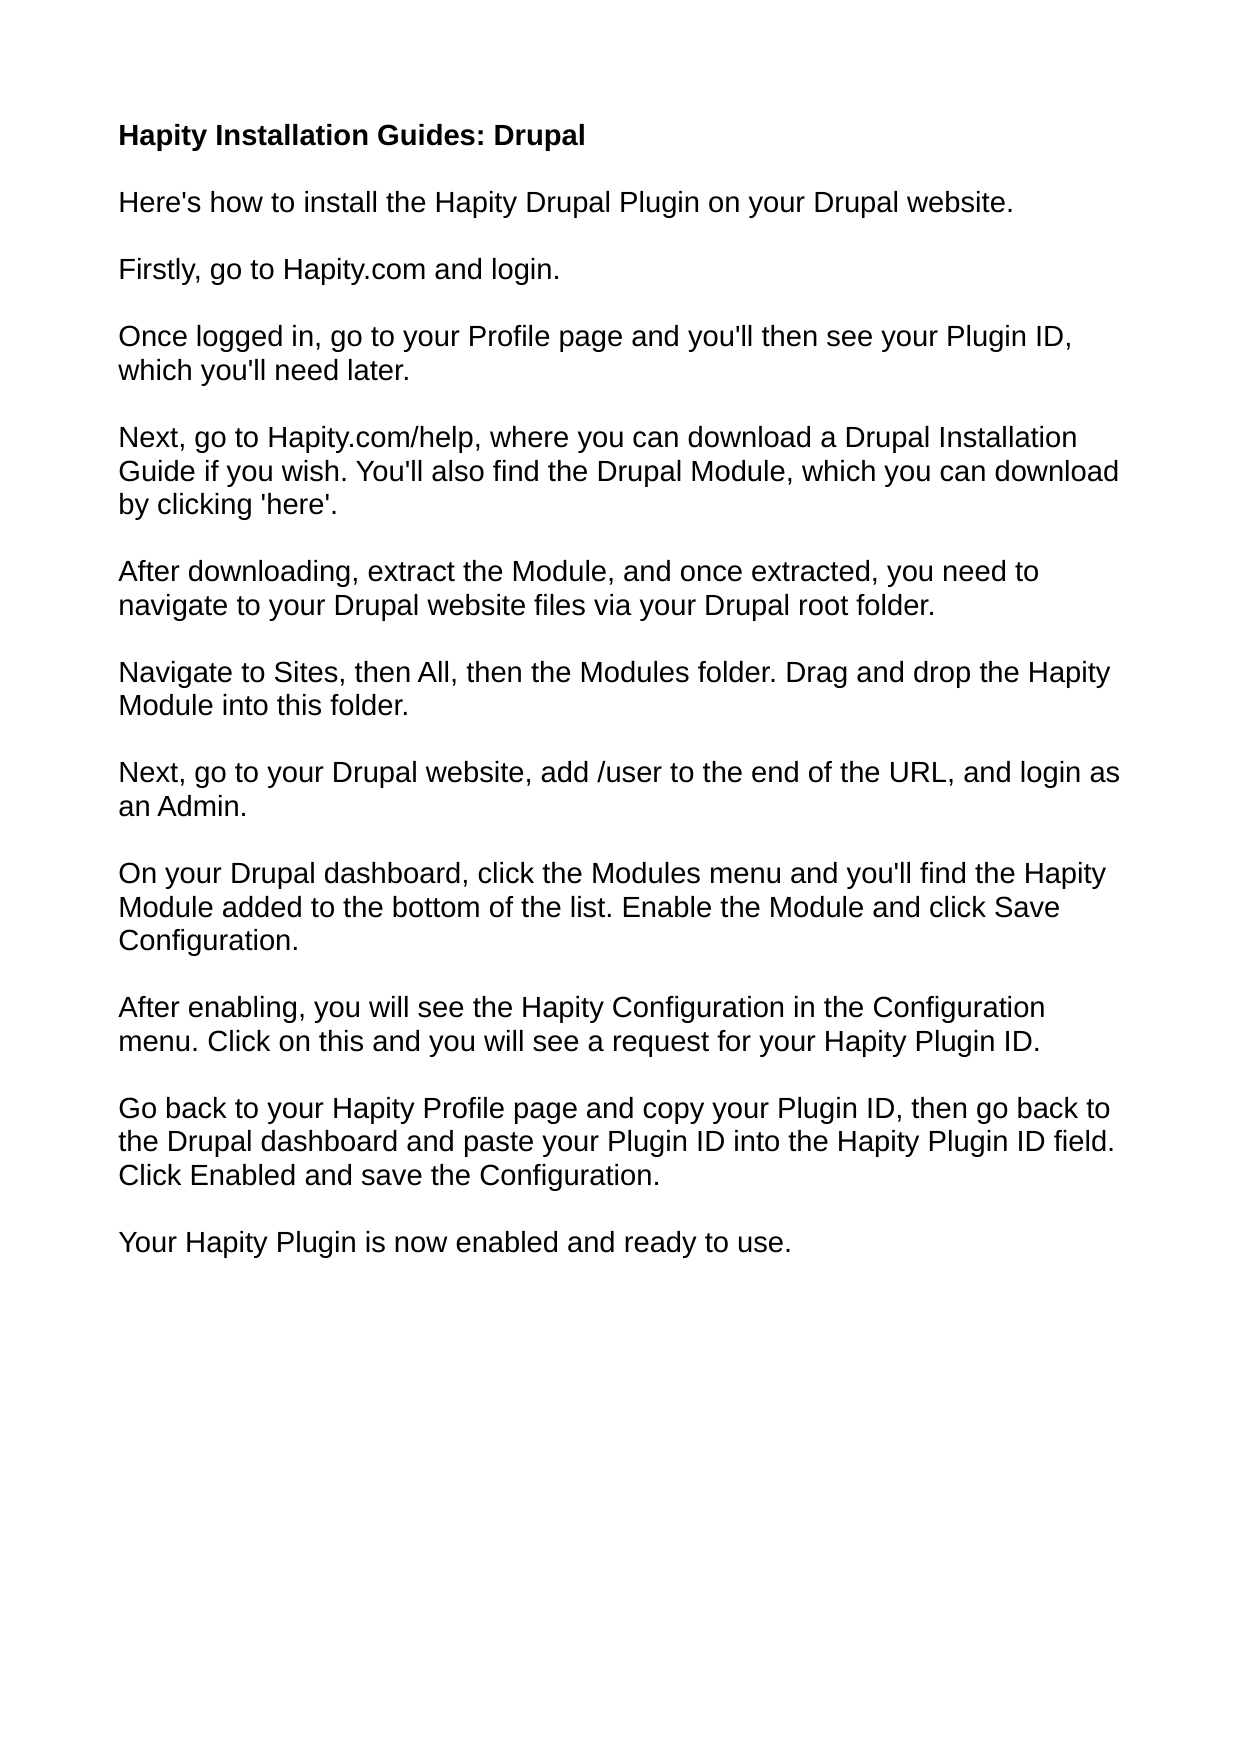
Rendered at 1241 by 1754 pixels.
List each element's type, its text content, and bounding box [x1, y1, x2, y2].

text Firstly, go to Hapity.com and login. [118, 252, 1122, 286]
text Your Hapity Plugin is now enabled and ready to use. [118, 1225, 1122, 1258]
text After enabling, you will see the Hapity Configuration in the Configuration menu. Click on this and you will see a request for your Hapity Plugin ID. [118, 990, 1122, 1057]
text Here's how to install the Hapity Drupal Plugin on your Drupal website. [118, 185, 1122, 219]
text Next, go to Hapity.com/help, where you can download a Drupal Installation Guide if you wish. You'll also find the Drupal Module, which you can download by clicking 'here'. [118, 420, 1122, 521]
text Next, go to your Drupal website, add /user to the end of the URL, and login as an Admin. [118, 755, 1122, 822]
text Hapity Installation Guides: Drupal [118, 118, 1122, 152]
text Go back to your Hapity Profile page and copy your Plugin ID, then go back to the Drupal dashboard and paste your Plugin ID into the Hapity Plugin ID field. Click Enabled and save the Configuration. [118, 1091, 1122, 1191]
text Navigate to Sites, then All, then the Modules folder. Drag and drop the Hapity Module into this folder. [118, 655, 1122, 722]
text Once logged in, go to your Profile page and you'll then see your Plugin ID, which you'll need later. [118, 319, 1122, 386]
text On your Drupal dashboard, click the Modules menu and you'll find the Hapity Module added to the bottom of the list. Enable the Module and click Save Configuration. [118, 856, 1122, 957]
text After downloading, extract the Module, and once extracted, you need to navigate to your Drupal website files via your Drupal root folder. [118, 554, 1122, 621]
